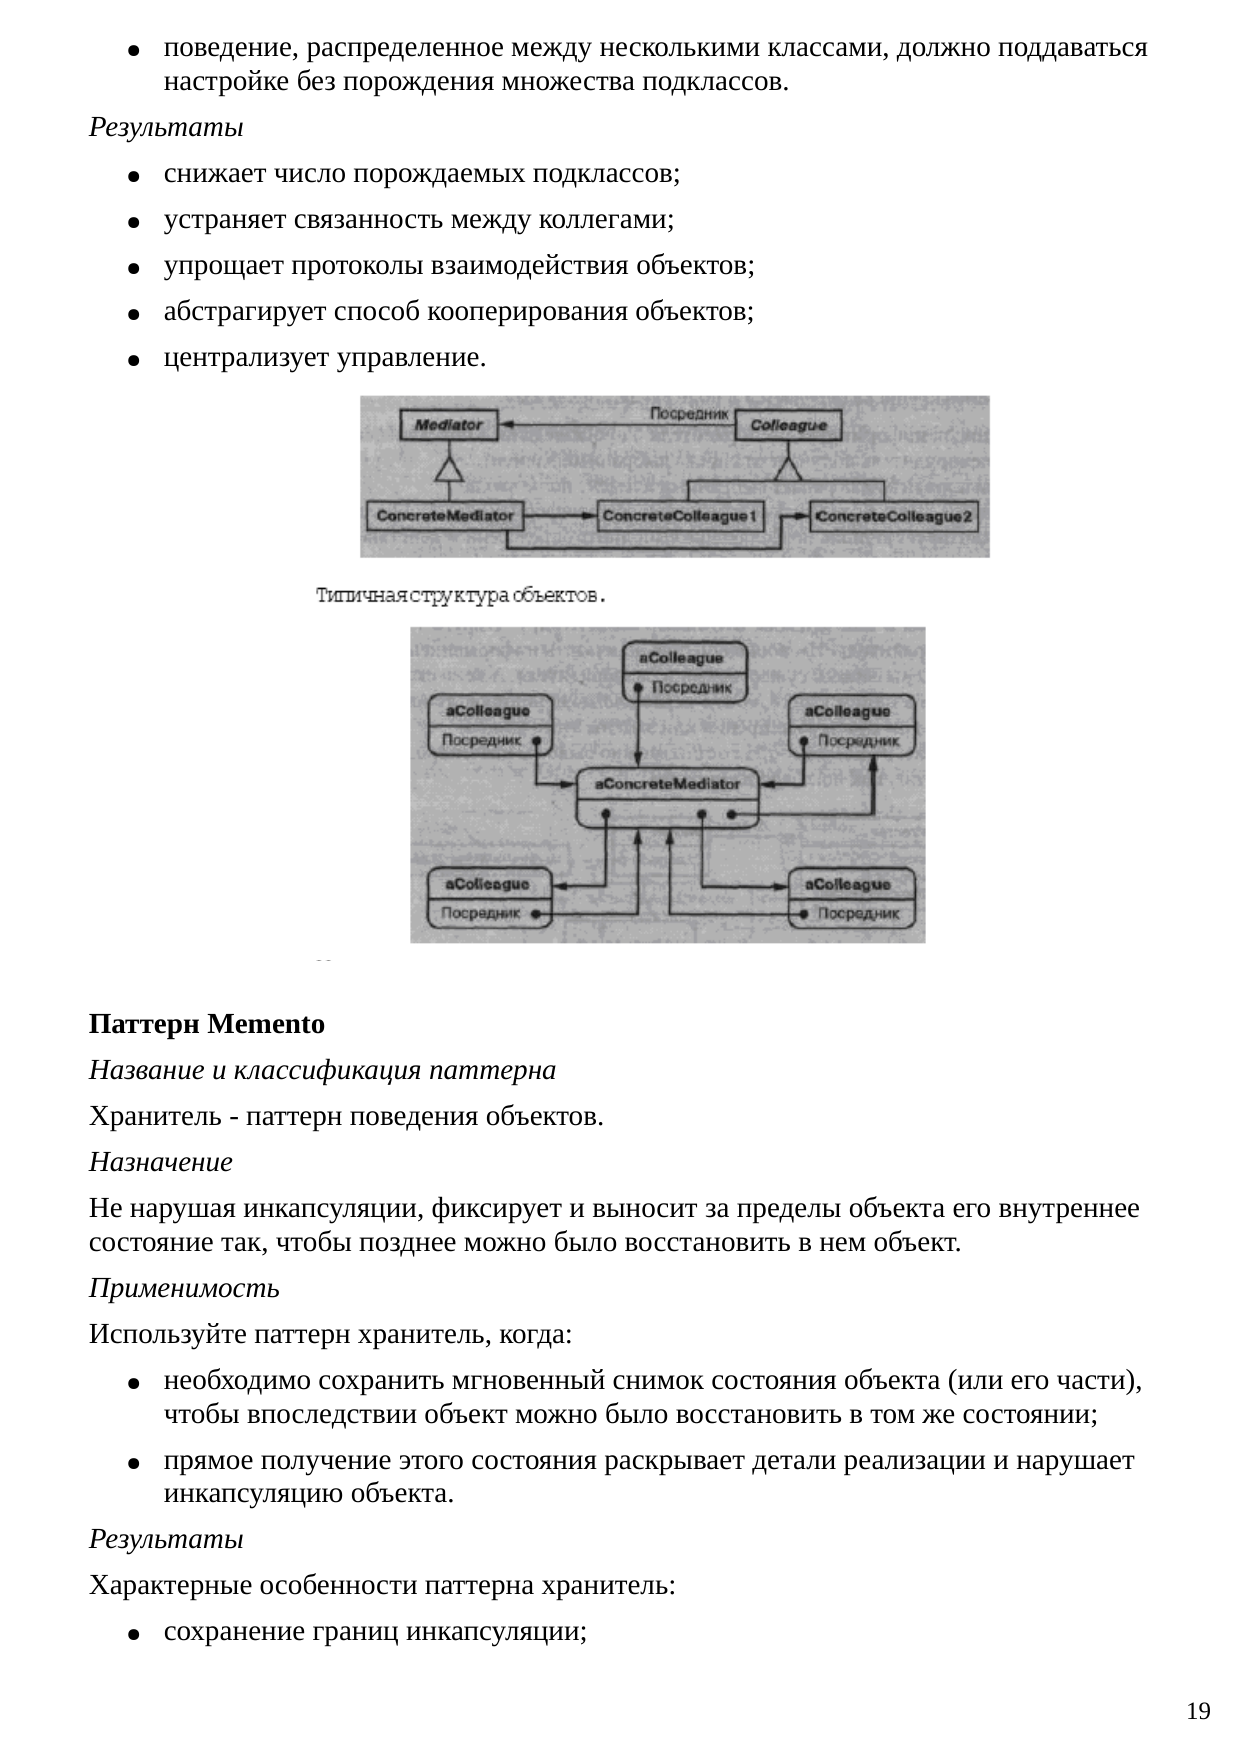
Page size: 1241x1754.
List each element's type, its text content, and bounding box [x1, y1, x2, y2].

list сохранение границ инкапсуляции; [126, 1613, 1211, 1647]
list необходимо сохранить мгновенный снимок состояния объекта (или его части), чтобы впоследствии объект можно было восстановить в том же состоянии; [126, 1362, 1211, 1429]
text Результаты [88, 109, 1211, 143]
text Применимость [88, 1270, 1211, 1304]
text Не нарушая инкапсуляции, фиксирует и выносит за пределы объекта его внутреннее состояние так, чтобы позднее можно было восстановить в нем объект. [88, 1191, 1211, 1258]
text Результаты [88, 1521, 1211, 1555]
text Название и классификация паттерна [88, 1052, 1211, 1086]
text Хранитель - паттерн поведения объектов. [88, 1098, 1211, 1132]
text Паттерн Memento [88, 1006, 1211, 1040]
list централизует управление. [126, 339, 1211, 373]
text Назначение [88, 1144, 1211, 1178]
list прямое получение этого состояния раскрывает детали реализации и нарушает инкапсуляцию объекта. [126, 1442, 1211, 1509]
list абстрагирует способ кооперирования объектов; [126, 293, 1211, 327]
list поведение, распределенное между несколькими классами, должно поддаваться настройке без порождения множества подклассов. [126, 29, 1211, 97]
text Характерные особенности паттерна хранитель: [88, 1567, 1211, 1601]
text Используйте паттерн хранитель, когда: [88, 1316, 1211, 1350]
list устраняет связанность между коллегами; [126, 201, 1211, 235]
list снижает число порождаемых подклассов; [126, 155, 1211, 189]
list упрощает протоколы взаимодействия объектов; [126, 247, 1211, 281]
